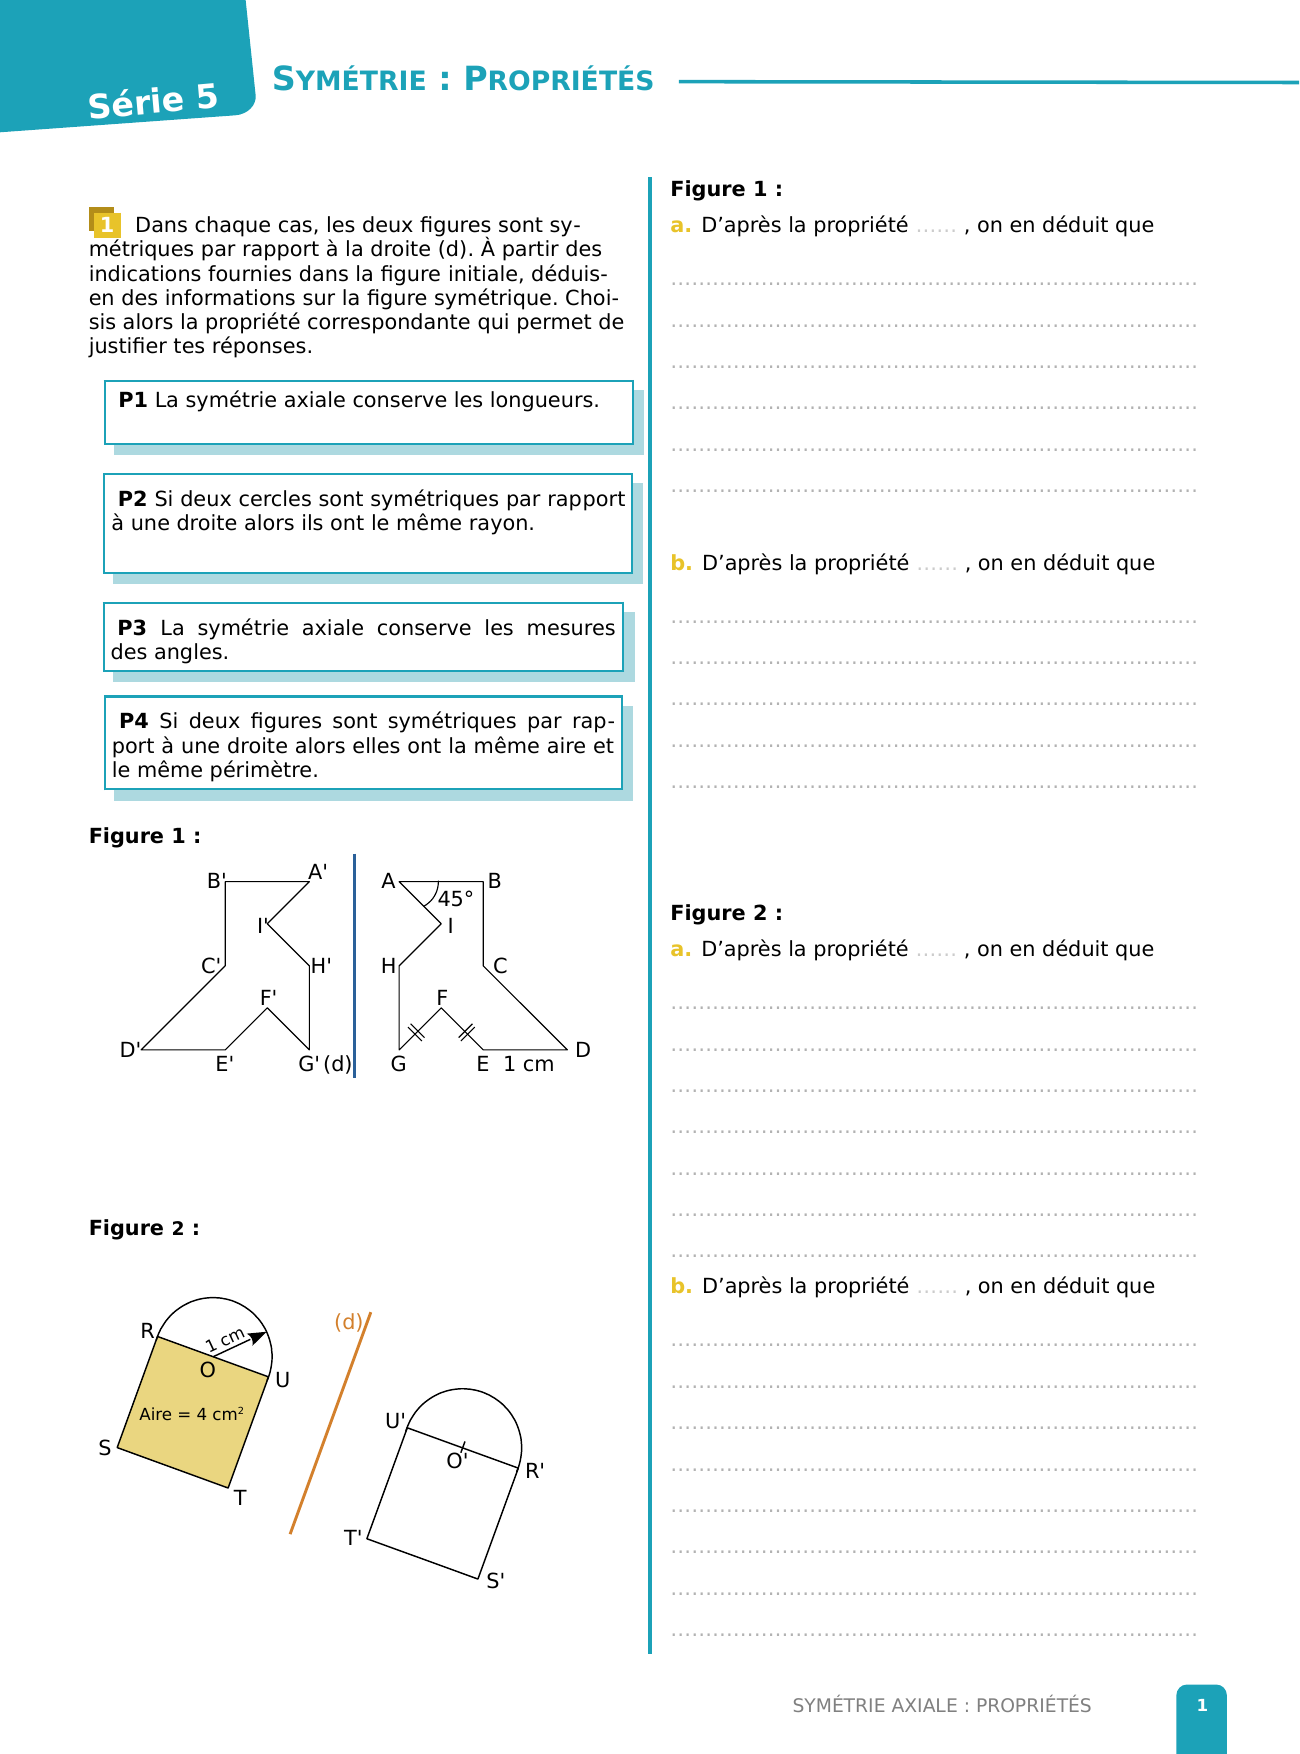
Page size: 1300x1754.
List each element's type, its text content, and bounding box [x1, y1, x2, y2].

text …………………………………………………………………. [670, 669, 1211, 711]
list D’après la propriété …… , on en déduit que [670, 1274, 1211, 1299]
text Figure 1 : [670, 177, 1211, 201]
text …………………………………………………………………. [670, 1097, 1211, 1138]
text …………………………………………………………………. [670, 628, 1211, 669]
text P1 La symétrie axiale conserve les longueurs. [111, 388, 625, 412]
text …………………………………………………………………. [670, 1476, 1211, 1517]
text …………………………………………………………………. [670, 752, 1211, 793]
text …………………………………………………………………. [670, 291, 1211, 332]
text …………………………………………………………………. [670, 1138, 1211, 1180]
subtitle Dans chaque cas, les deux figures sont sy­métriques par rapport à la droite (d). À partir des indications fournies dans la figure initiale, déduis-en des informations sur la figure symétrique. Choi­sis alors la propriété correspondante qui permet de justifier tes réponses. [88, 207, 629, 359]
text …………………………………………………………………. [670, 415, 1211, 456]
text …………………………………………………………………. [670, 456, 1211, 497]
text …………………………………………………………………. [670, 1310, 1211, 1352]
text …………………………………………………………………. [670, 587, 1211, 628]
text …………………………………………………………………. [670, 1014, 1211, 1056]
text …………………………………………………………………. [670, 1434, 1211, 1476]
text …………………………………………………………………. [670, 711, 1211, 752]
text …………………………………………………………………. [670, 1558, 1211, 1600]
text Figure 2 : [88, 1216, 629, 1241]
text P3 La symétrie axiale conserve les mesures des angles. [110, 616, 616, 664]
text P4 Si deux figures sont symétriques par rap­port à une droite alors elles ont la même aire et le même périmètre. [112, 709, 615, 782]
text P2 Si deux cercles sont symétriques par rap­port à une droite alors ils ont le même rayon. [111, 487, 625, 536]
text …………………………………………………………………. [670, 1517, 1211, 1558]
text …………………………………………………………………. [670, 1352, 1211, 1393]
list D’après la propriété …… , on en déduit que [670, 213, 1211, 237]
list D’après la propriété …… , on en déduit que [670, 937, 1211, 961]
text …………………………………………………………………. [670, 332, 1211, 373]
text …………………………………………………………………. [670, 1056, 1211, 1097]
text …………………………………………………………………. [670, 1600, 1211, 1641]
text …………………………………………………………………. [670, 1180, 1211, 1221]
text …………………………………………………………………. [670, 249, 1211, 291]
text Figure 1 : [88, 824, 629, 848]
text …………………………………………………………………. [670, 1393, 1211, 1434]
text Figure 2 : [670, 901, 1211, 925]
text …………………………………………………………………. [670, 373, 1211, 415]
list D’après la propriété …… , on en déduit que [670, 551, 1211, 575]
text …………………………………………………………………. [670, 973, 1211, 1014]
text …………………………………………………………………. [670, 1221, 1211, 1263]
